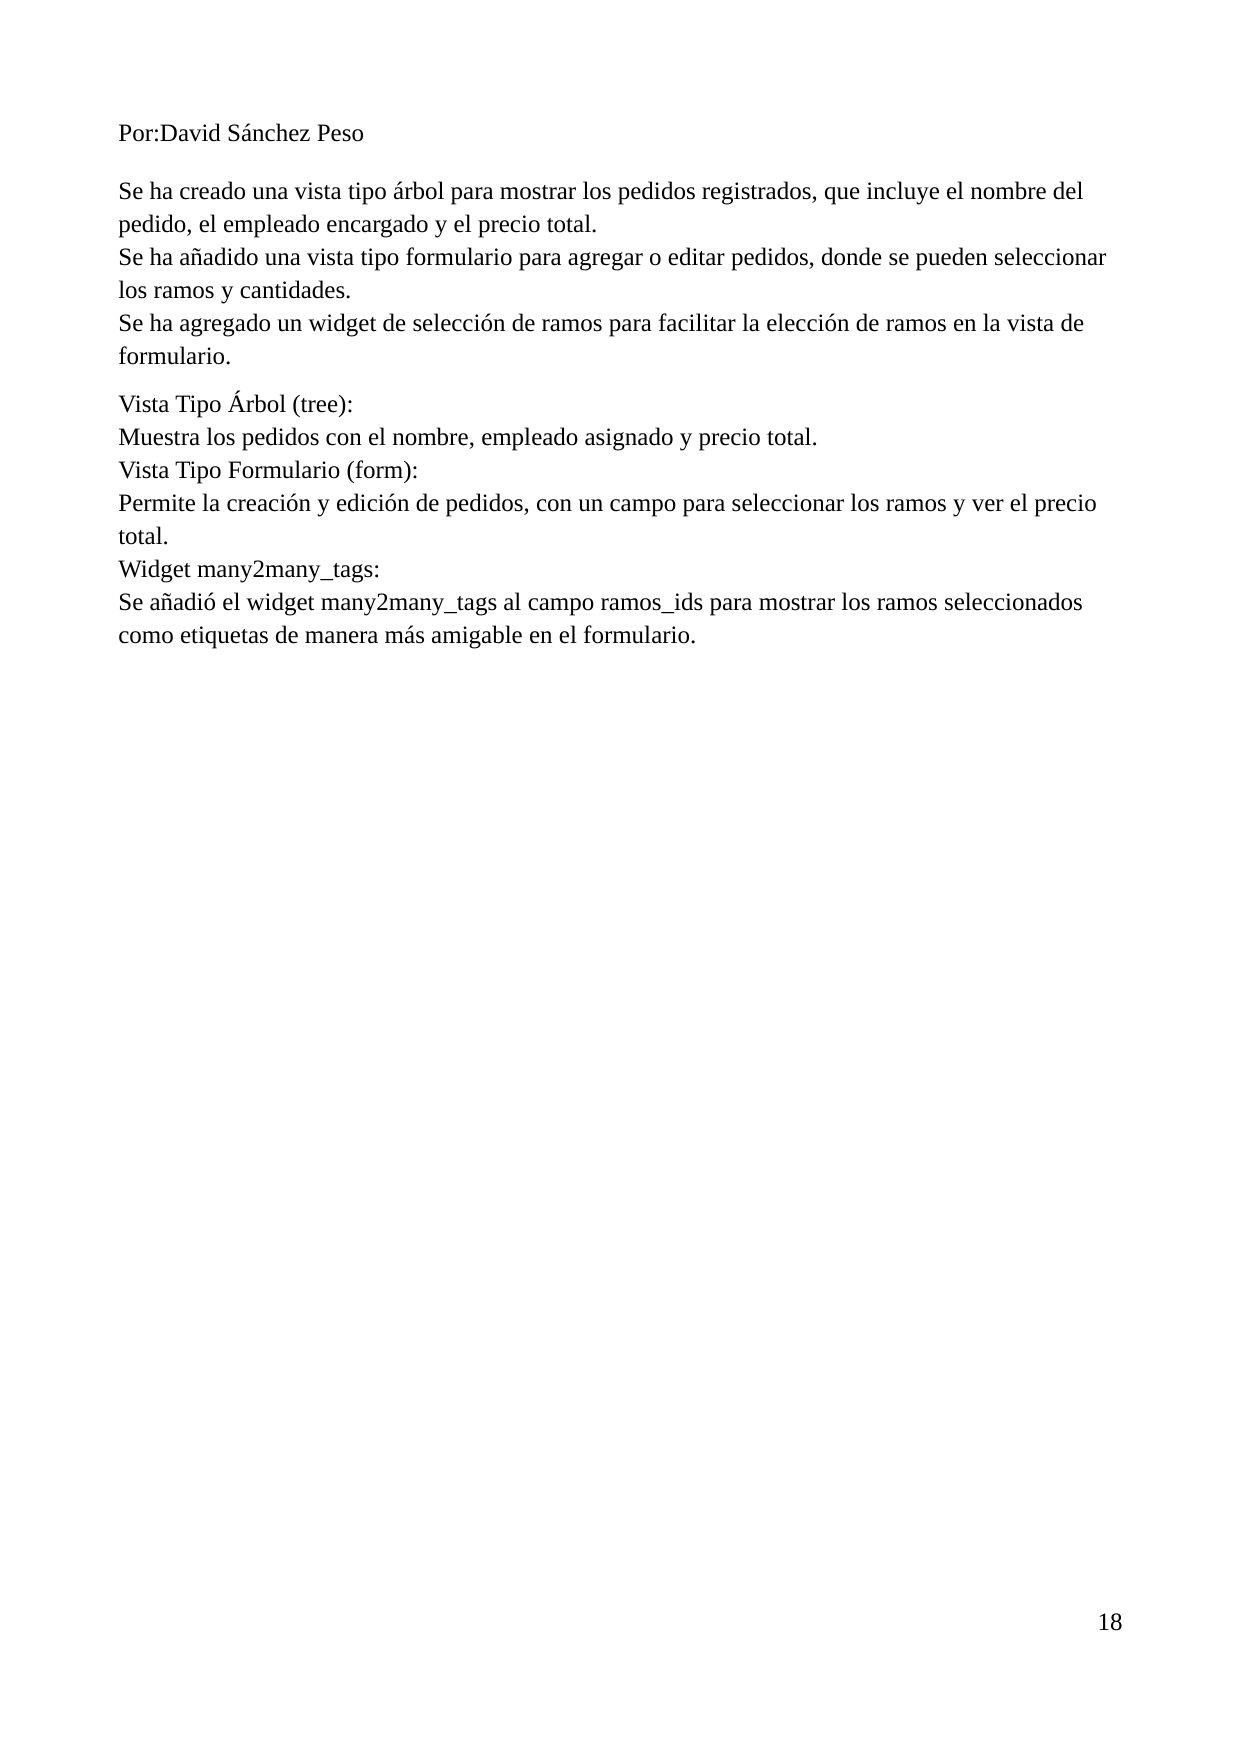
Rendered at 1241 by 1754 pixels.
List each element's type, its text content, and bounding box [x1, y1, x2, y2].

text Se ha creado una vista tipo árbol para mostrar los pedidos registrados, que incluye el nombre del pedido, el empleado encargado y el precio total. Se ha añadido una vista tipo formulario para agregar o editar pedidos, donde se pueden seleccionar los ramos y cantidades. Se ha agregado un widget de selección de ramos para facilitar la elección de ramos en la vista de formulario. [118, 176, 1122, 370]
text Vista Tipo Árbol (tree): Muestra los pedidos con el nombre, empleado asignado y precio total. Vista Tipo Formulario (form): Permite la creación y edición de pedidos, con un campo para seleccionar los ramos y ver el precio total. Widget many2many_tags: Se añadió el widget many2many_tags al campo ramos_ids para mostrar los ramos seleccionados como etiquetas de manera más amigable en el formulario. [118, 389, 1122, 682]
